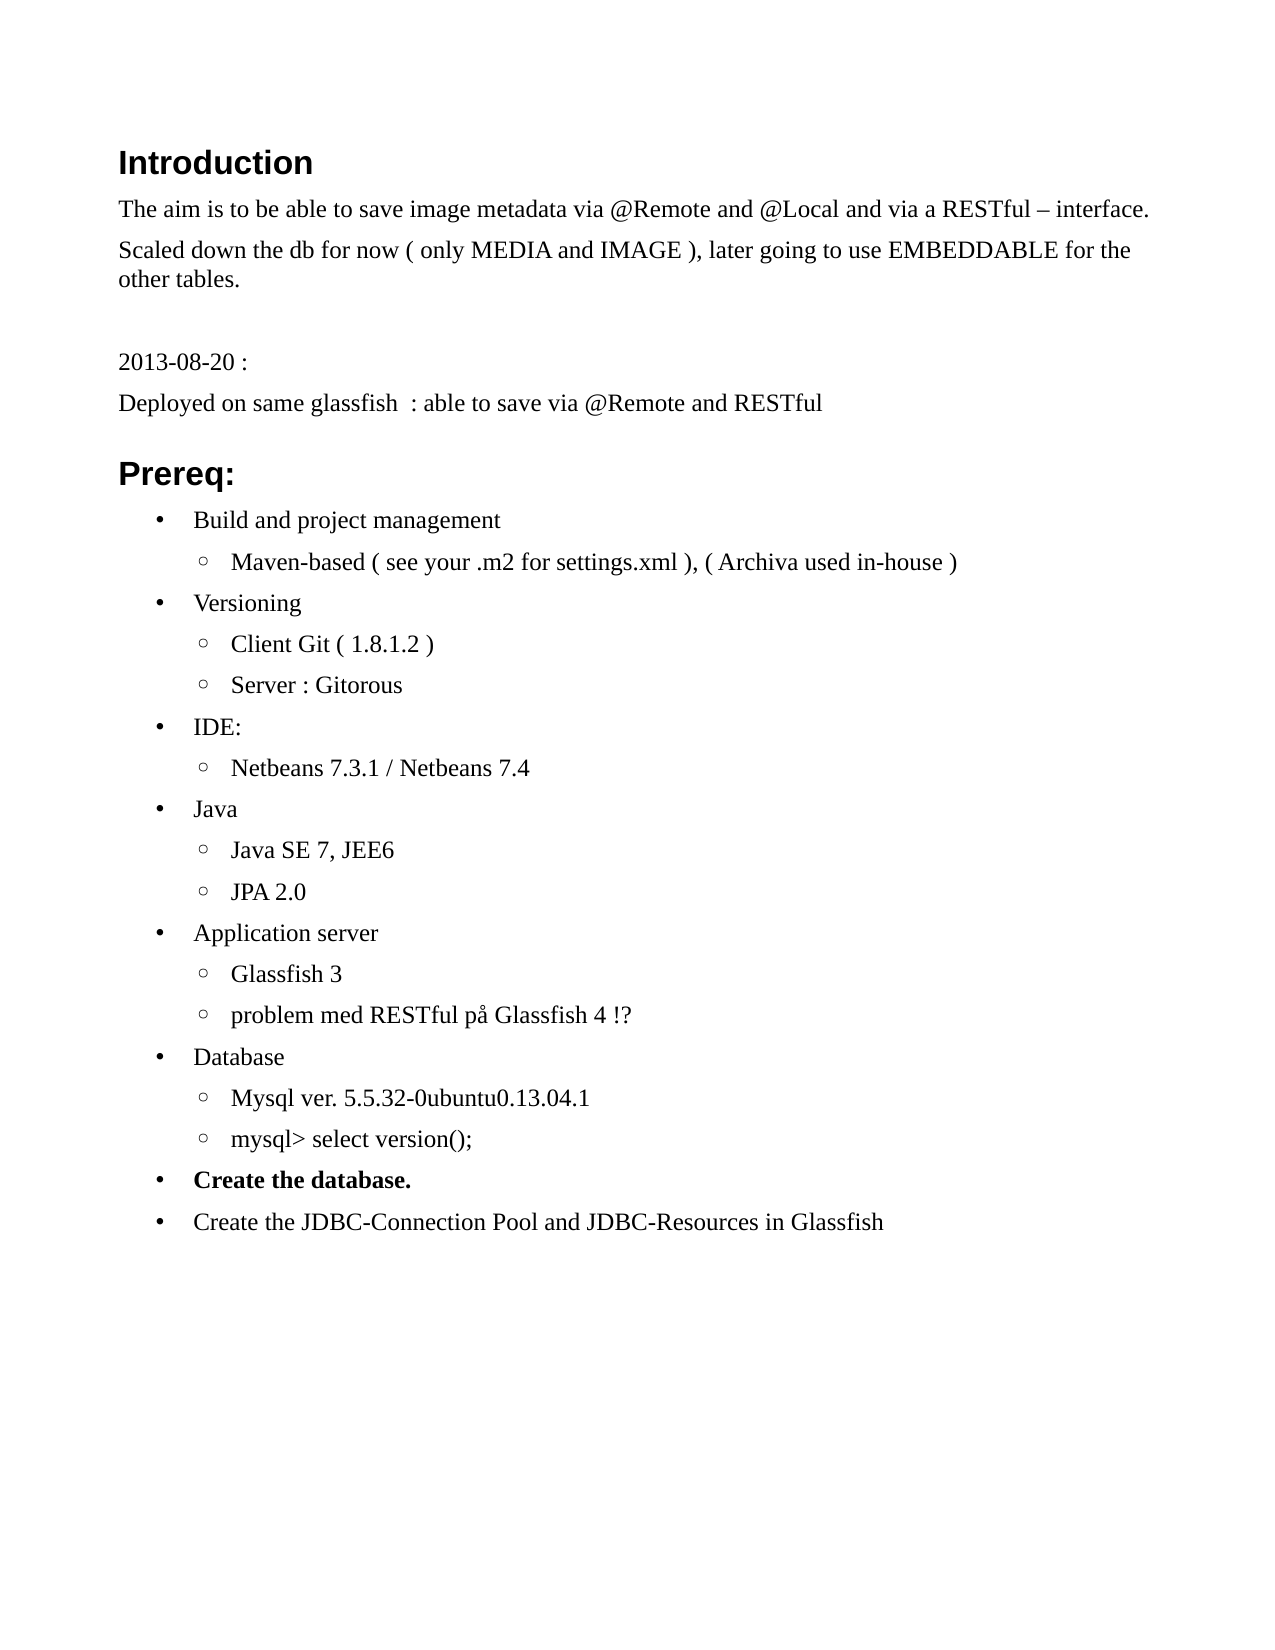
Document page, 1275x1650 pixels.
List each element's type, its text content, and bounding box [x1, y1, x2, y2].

list Create the database. [156, 1165, 1157, 1194]
text The aim is to be able to save image metadata via @Remote and @Local and via a RESTful – interface. [118, 194, 1157, 223]
list mysql> select version(); [193, 1124, 1157, 1153]
list Versioning [156, 588, 1157, 617]
list Application server [156, 918, 1157, 947]
list Build and project management [156, 505, 1157, 534]
text Deployed on same glassfish : able to save via @Remote and RESTful [118, 388, 1157, 417]
text Scaled down the db for now ( only MEDIA and IMAGE ), later going to use EMBEDDABLE for the other tables. [118, 236, 1157, 293]
subtitle Introduction [118, 143, 1157, 182]
list JPA 2.0 [193, 877, 1157, 905]
list Mysql ver. 5.5.32-0ubuntu0.13.04.1 [193, 1083, 1157, 1112]
list Client Git ( 1.8.1.2 ) [193, 629, 1157, 658]
list Create the JDBC-Connection Pool and JDBC-Resources in Glassfish [156, 1207, 1157, 1235]
list Maven-based ( see your .m2 for settings.xml ), ( Archiva used in-house ) [193, 547, 1157, 575]
list Database [156, 1042, 1157, 1070]
list Java SE 7, JEE6 [193, 835, 1157, 864]
list Netbeans 7.3.1 / Netbeans 7.4 [193, 753, 1157, 782]
list IDE: [156, 712, 1157, 740]
list Server : Gitorous [193, 670, 1157, 699]
list Java [156, 794, 1157, 823]
list Glassfish 3 [193, 959, 1157, 988]
subtitle Prereq: [118, 454, 1157, 493]
list problem med RESTful på Glassfish 4 !? [193, 1000, 1157, 1029]
text 2013-08-20 : [118, 347, 1157, 376]
